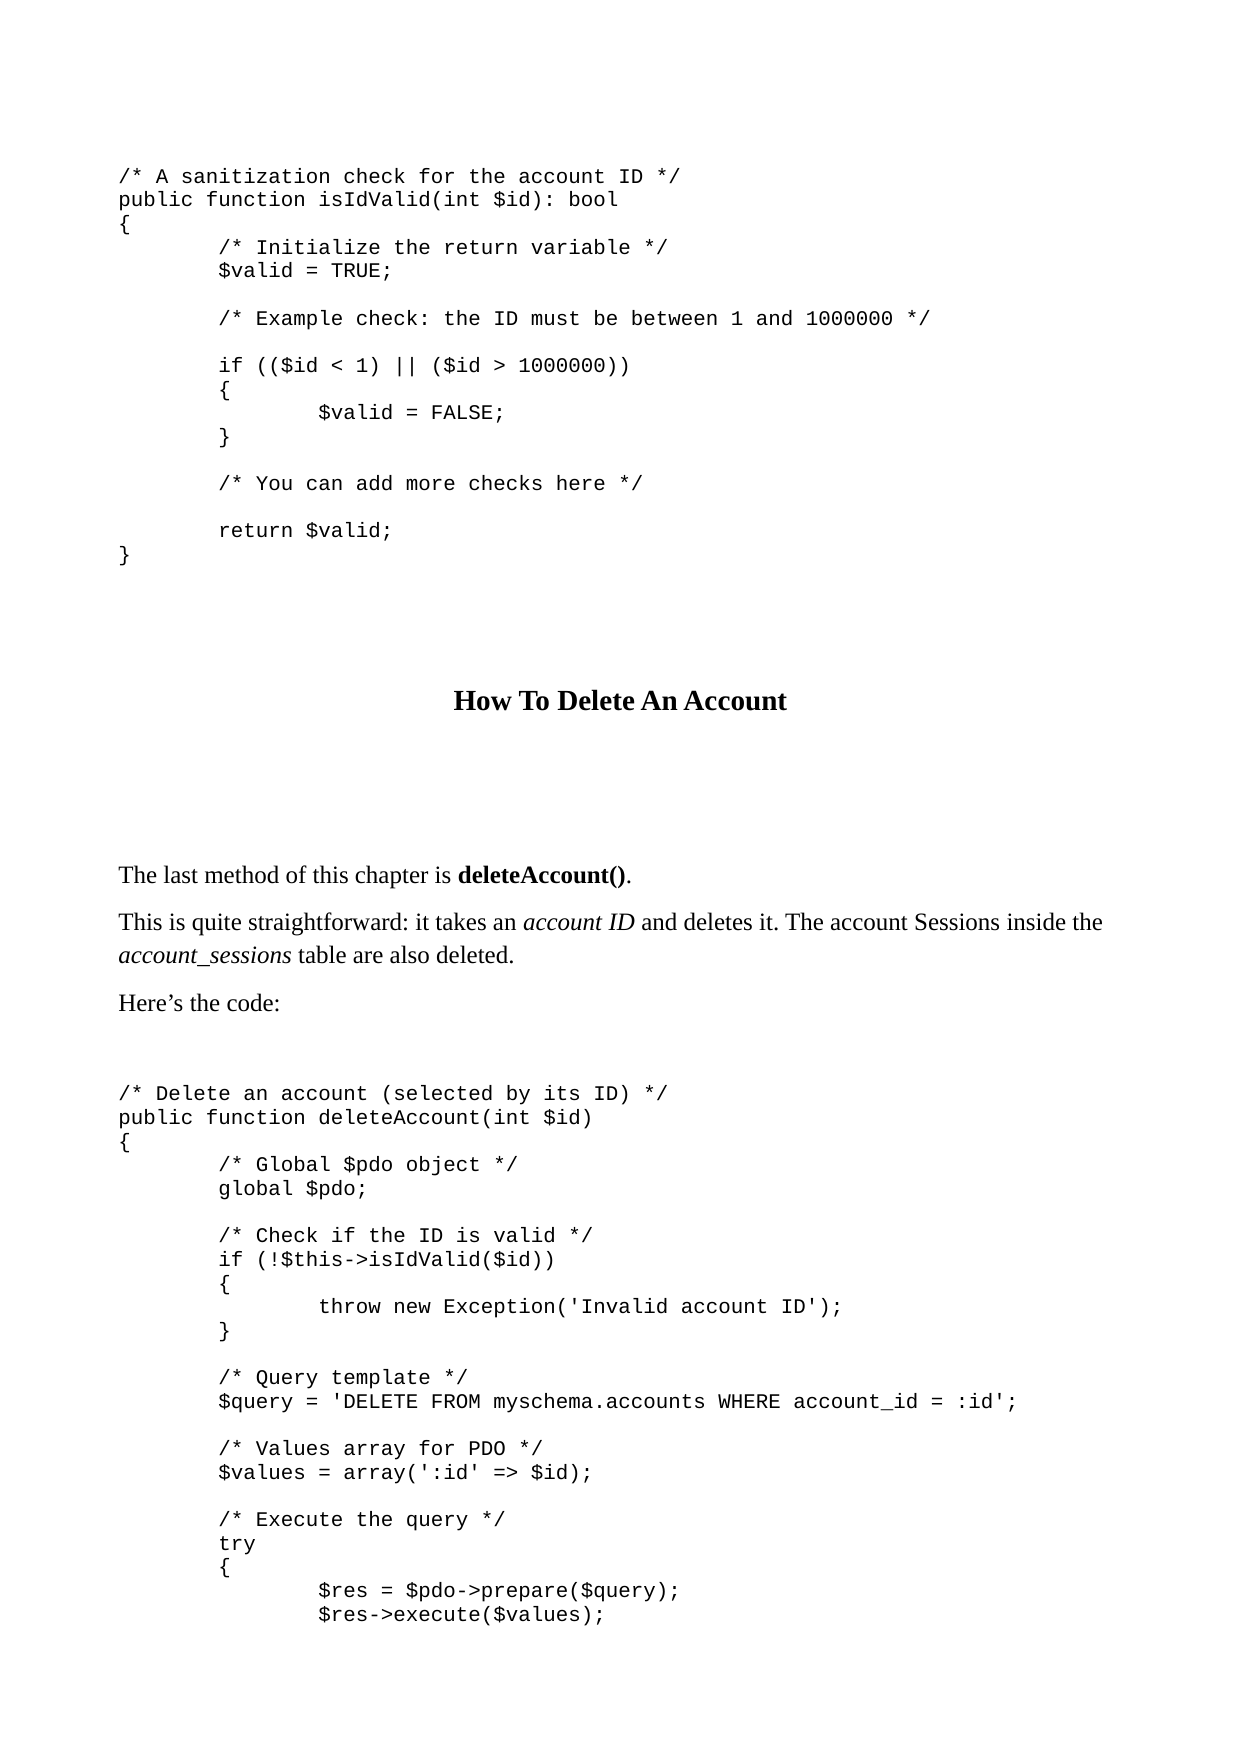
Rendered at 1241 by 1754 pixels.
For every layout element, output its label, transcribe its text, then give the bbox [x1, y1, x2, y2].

text /* Global $pdo object */ [118, 1154, 1122, 1178]
text } [118, 544, 1122, 568]
text { [118, 213, 1122, 237]
text { [118, 378, 1122, 402]
text /* You can add more checks here */ [118, 473, 1122, 497]
text throw new Exception('Invalid account ID'); [118, 1296, 1122, 1320]
text $res = $pdo->prepare($query); [118, 1580, 1122, 1603]
text $valid = TRUE; [118, 260, 1122, 284]
text $res->execute($values); [118, 1603, 1122, 1627]
text { [118, 1272, 1122, 1296]
text Here’s the code: [118, 988, 1122, 1017]
text /* Query template */ [118, 1367, 1122, 1391]
text /* Check if the ID is valid */ [118, 1225, 1122, 1249]
text /* Delete an account (selected by its ID) */ [118, 1083, 1122, 1107]
text /* Values array for PDO */ [118, 1438, 1122, 1462]
text /* Execute the query */ [118, 1509, 1122, 1533]
subtitle How To Delete An Account [118, 683, 1122, 717]
text This is quite straightforward: it takes an account ID and deletes it. The account Sessions inside the account_sessions table are also deleted. [118, 907, 1122, 969]
text { [118, 1556, 1122, 1580]
text The last method of this chapter is deleteAccount(). [118, 860, 1122, 889]
text { [118, 1131, 1122, 1154]
text if (!$this->isIdValid($id)) [118, 1249, 1122, 1272]
text $query = 'DELETE FROM myschema.accounts WHERE account_id = :id'; [118, 1391, 1122, 1414]
text public function deleteAccount(int $id) [118, 1107, 1122, 1131]
text try [118, 1533, 1122, 1556]
text if (($id < 1) || ($id > 1000000)) [118, 355, 1122, 378]
text $values = array(':id' => $id); [118, 1462, 1122, 1485]
text /* A sanitization check for the account ID */ [118, 166, 1122, 189]
text global $pdo; [118, 1178, 1122, 1202]
text /* Example check: the ID must be between 1 and 1000000 */ [118, 308, 1122, 331]
text } [118, 426, 1122, 449]
text public function isIdValid(int $id): bool [118, 189, 1122, 213]
text } [118, 1320, 1122, 1343]
text return $valid; [118, 520, 1122, 544]
text $valid = FALSE; [118, 402, 1122, 426]
text /* Initialize the return variable */ [118, 237, 1122, 260]
